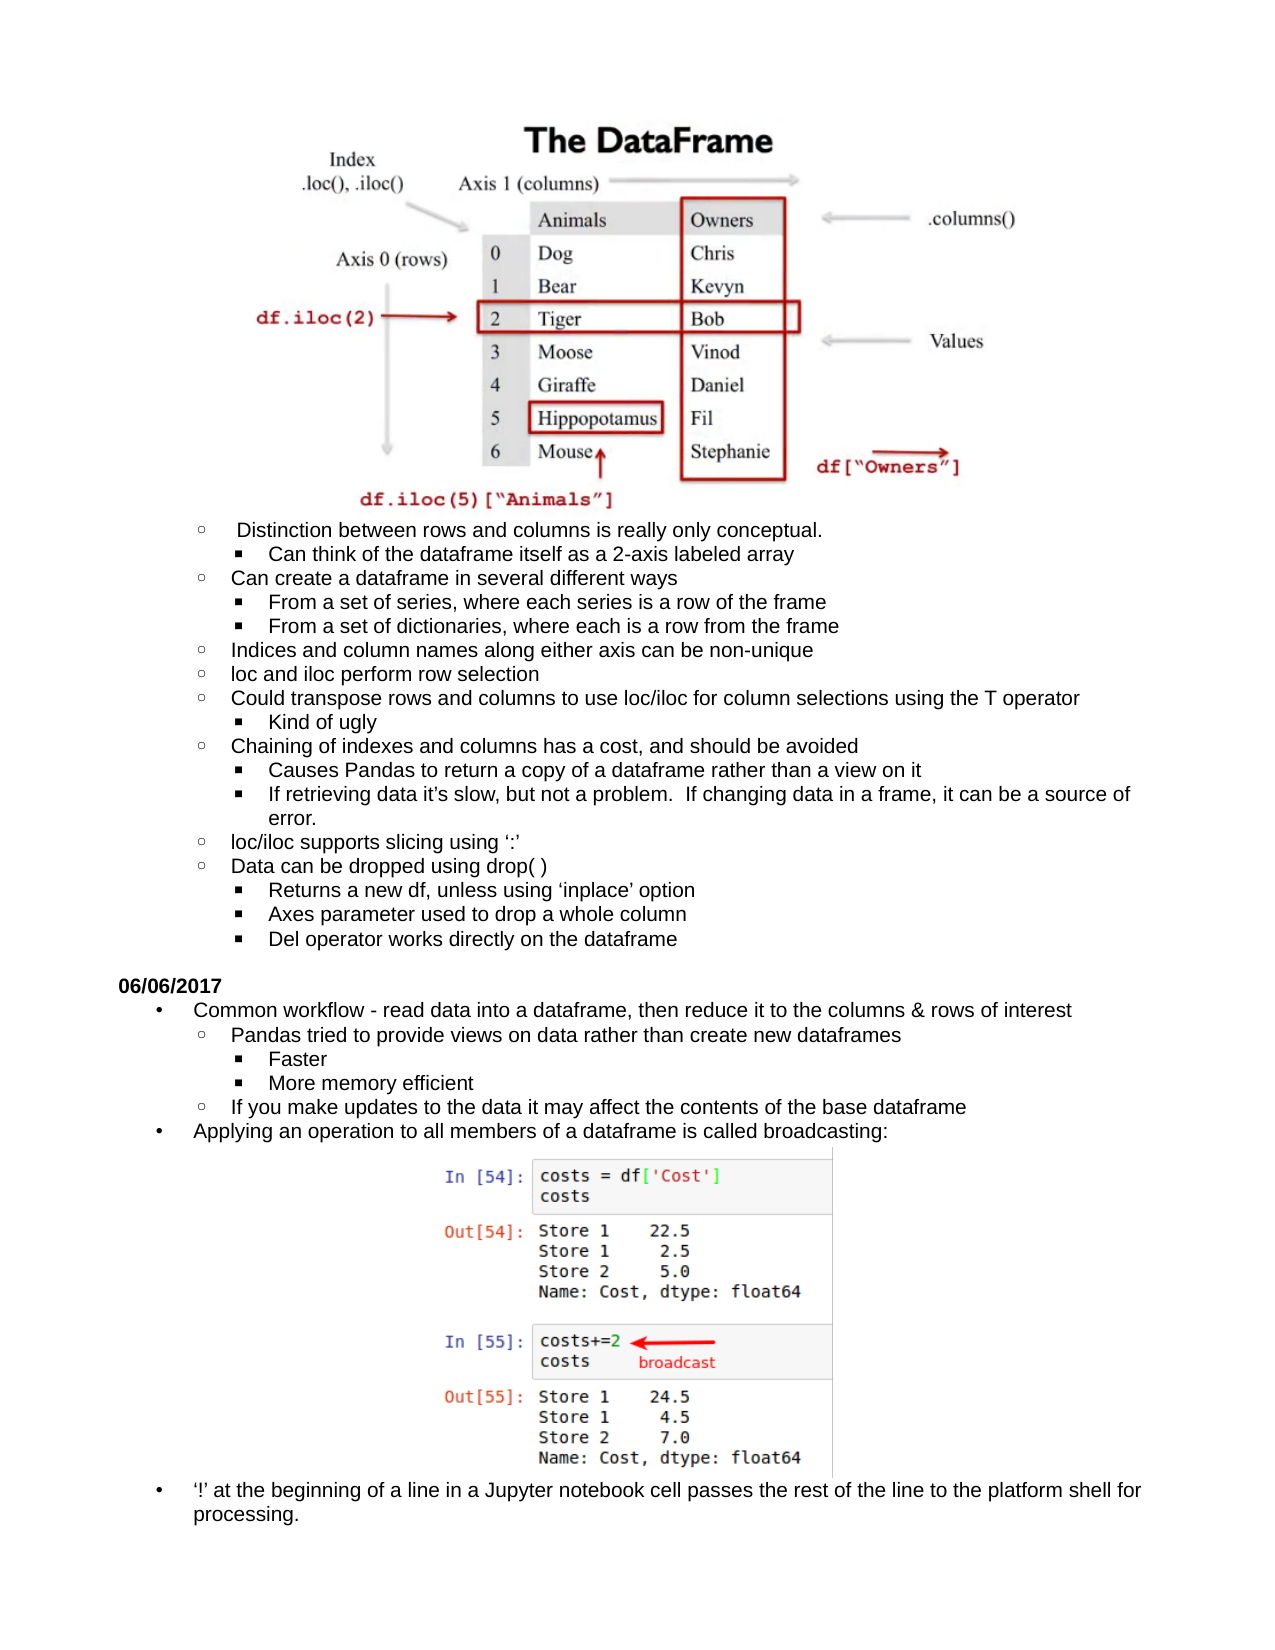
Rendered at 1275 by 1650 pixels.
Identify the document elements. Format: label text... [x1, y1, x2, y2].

list loc and iloc perform row selection [193, 662, 1157, 686]
list From a set of series, where each series is a row of the frame [231, 589, 1157, 614]
picture [241, 118, 1034, 518]
list Applying an operation to all members of a dataframe is called broadcasting: [156, 1119, 1157, 1143]
list Pandas tried to provide views on data rather than create new dataframes [193, 1022, 1157, 1046]
list Causes Pandas to return a copy of a dataframe rather than a view on it [231, 758, 1157, 782]
list Data can be dropped using drop( ) [193, 854, 1157, 878]
list More memory efficient [231, 1071, 1157, 1094]
list ‘!’ at the beginning of a line in a Jupyter notebook cell passes the rest of the line to the platform shell for processing. [156, 1143, 1157, 1526]
picture [435, 1147, 834, 1478]
list Distinction between rows and columns is really only conceptual. [193, 118, 1157, 541]
list Kind of ugly [231, 710, 1157, 734]
list If you make updates to the data it may affect the contents of the base dataframe [193, 1094, 1157, 1119]
list If retrieving data it’s slow, but not a problem. If changing data in a frame, it can be a source of error. [231, 782, 1157, 830]
text 06/06/2017 [118, 974, 1157, 998]
list From a set of dictionaries, where each is a row from the frame [231, 614, 1157, 638]
list Faster [231, 1046, 1157, 1071]
list Indices and column names along either axis can be non-unique [193, 638, 1157, 662]
list Could transpose rows and columns to use loc/iloc for column selections using the T operator [193, 686, 1157, 710]
list Axes parameter used to drop a whole column [231, 902, 1157, 926]
list Del operator works directly on the dataframe [231, 926, 1157, 950]
list Returns a new df, unless using ‘inplace’ option [231, 878, 1157, 902]
list Chaining of indexes and columns has a cost, and should be avoided [193, 734, 1157, 758]
list Can think of the dataframe itself as a 2-axis labeled array [231, 541, 1157, 566]
list Common workflow - read data into a dataframe, then reduce it to the columns & rows of interest [156, 998, 1157, 1022]
list Can create a dataframe in several different ways [193, 566, 1157, 589]
list loc/iloc supports slicing using ‘:’ [193, 830, 1157, 854]
